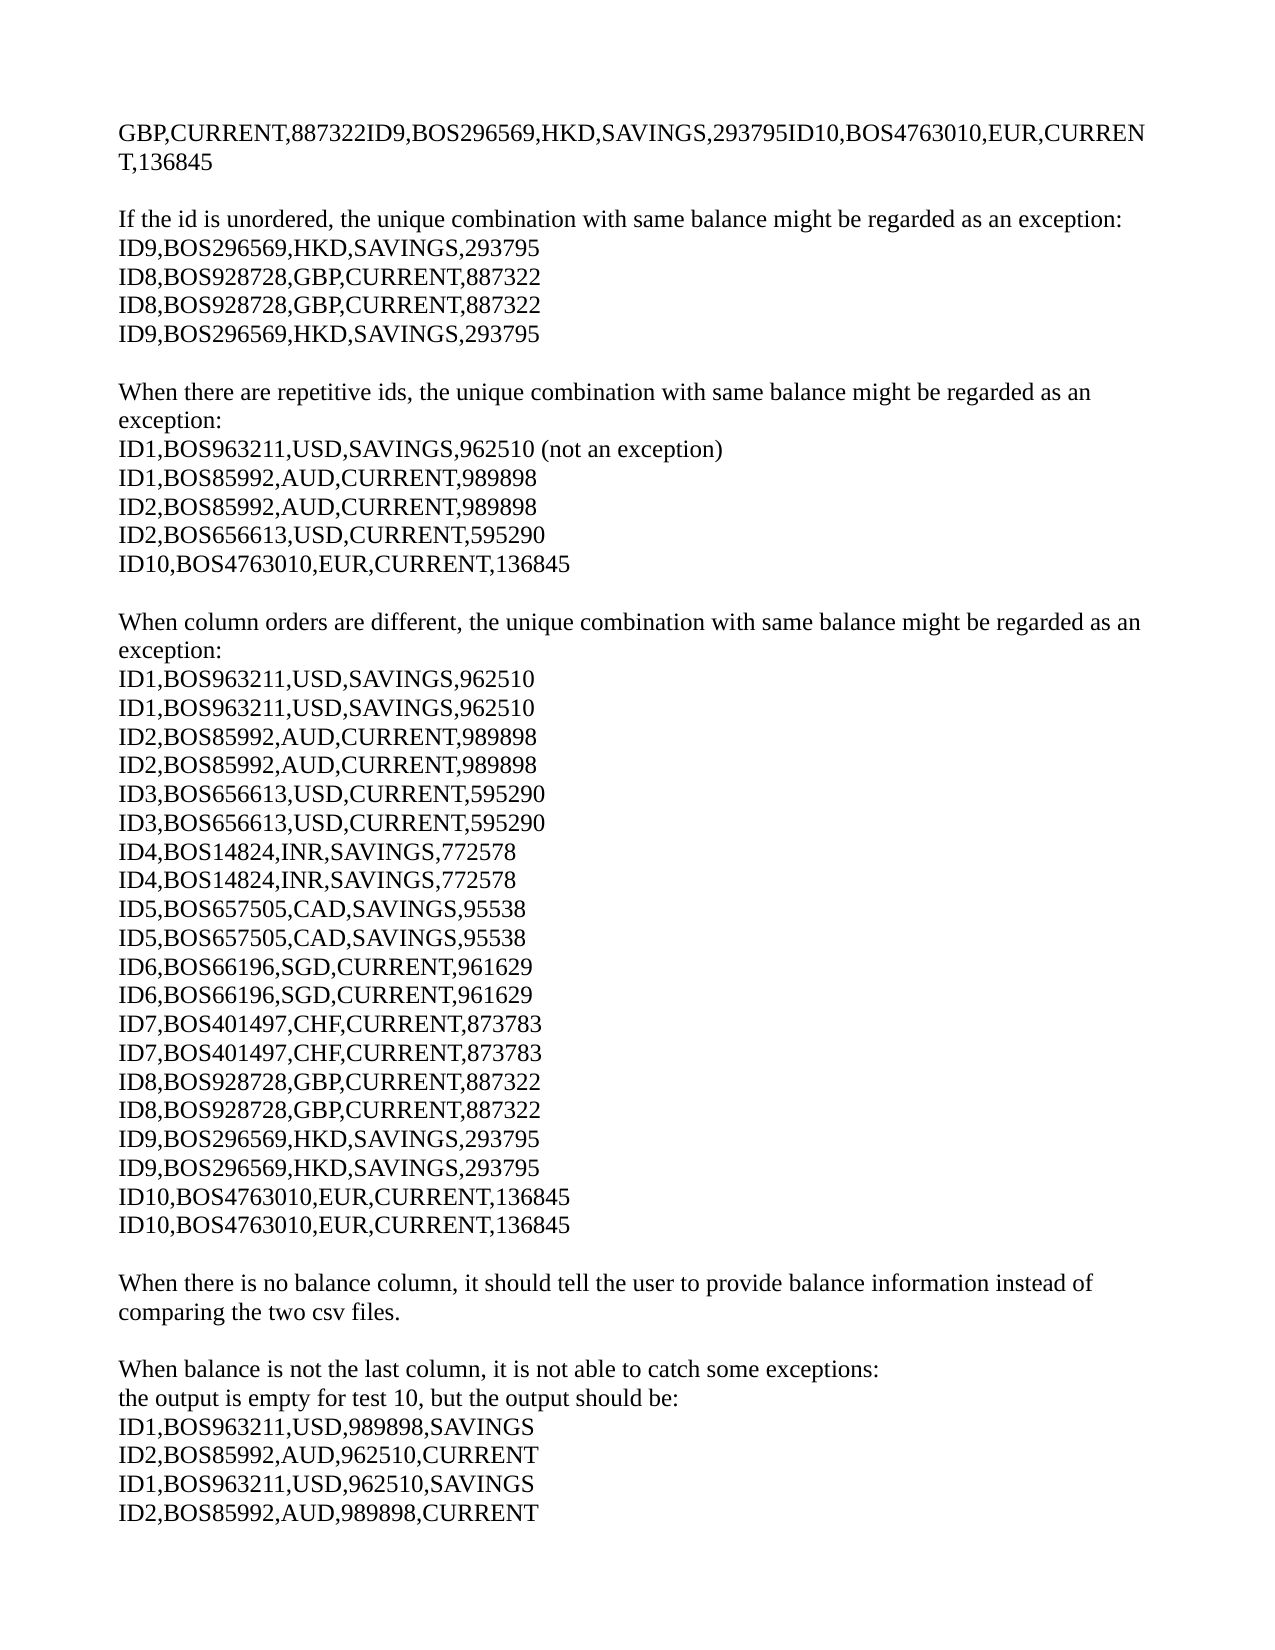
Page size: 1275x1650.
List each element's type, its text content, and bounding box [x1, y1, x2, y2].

text ID2,BOS85992,AUD,CURRENT,989898 [118, 492, 1157, 521]
text ID1,BOS963211,USD,989898,SAVINGS [118, 1412, 1157, 1441]
text If the id is unordered, the unique combination with same balance might be regarded as an exception: ID9,BOS296569,HKD,SAVINGS,293795 [118, 204, 1157, 262]
text ID8,BOS928728,GBP,CURRENT,887322 [118, 262, 1157, 291]
text ID8,BOS928728,GBP,CURRENT,887322 [118, 291, 1157, 319]
text ID10,BOS4763010,EUR,CURRENT,136845 [118, 1211, 1157, 1239]
text When there is no balance column, it should tell the user to provide balance information instead of comparing the two csv files. [118, 1268, 1157, 1326]
text ID8,BOS928728,GBP,CURRENT,887322 [118, 1096, 1157, 1124]
text the output is empty for test 10, but the output should be: [118, 1383, 1157, 1412]
text ID10,BOS4763010,EUR,CURRENT,136845 [118, 549, 1157, 578]
text ID7,BOS401497,CHF,CURRENT,873783 [118, 1009, 1157, 1038]
text ID2,BOS656613,USD,CURRENT,595290 [118, 521, 1157, 549]
text ID6,BOS66196,SGD,CURRENT,961629 [118, 952, 1157, 981]
text ID9,BOS296569,HKD,SAVINGS,293795 [118, 1153, 1157, 1182]
text When there are repetitive ids, the unique combination with same balance might be regarded as an exception: [118, 377, 1157, 434]
text GBP,CURRENT,887322ID9,BOS296569,HKD,SAVINGS,293795ID10,BOS4763010,EUR,CURRENT,136845 [118, 118, 1157, 176]
text ID3,BOS656613,USD,CURRENT,595290 [118, 779, 1157, 808]
text ID1,BOS963211,USD,SAVINGS,962510 [118, 664, 1157, 693]
text ID4,BOS14824,INR,SAVINGS,772578 [118, 837, 1157, 866]
text ID2,BOS85992,AUD,CURRENT,989898 [118, 722, 1157, 751]
text ID5,BOS657505,CAD,SAVINGS,95538 [118, 894, 1157, 923]
text ID9,BOS296569,HKD,SAVINGS,293795 [118, 319, 1157, 348]
text ID1,BOS963211,USD,SAVINGS,962510 (not an exception) [118, 434, 1157, 463]
text ID6,BOS66196,SGD,CURRENT,961629 [118, 981, 1157, 1009]
text ID1,BOS963211,USD,SAVINGS,962510 [118, 693, 1157, 722]
text ID2,BOS85992,AUD,962510,CURRENT [118, 1441, 1157, 1469]
text ID9,BOS296569,HKD,SAVINGS,293795 [118, 1124, 1157, 1153]
text When balance is not the last column, it is not able to catch some exceptions: [118, 1354, 1157, 1383]
text ID8,BOS928728,GBP,CURRENT,887322 [118, 1067, 1157, 1096]
text ID5,BOS657505,CAD,SAVINGS,95538 [118, 923, 1157, 952]
text ID1,BOS85992,AUD,CURRENT,989898 [118, 463, 1157, 492]
text ID1,BOS963211,USD,962510,SAVINGS [118, 1469, 1157, 1498]
text ID10,BOS4763010,EUR,CURRENT,136845 [118, 1182, 1157, 1211]
text ID3,BOS656613,USD,CURRENT,595290 [118, 808, 1157, 837]
text When column orders are different, the unique combination with same balance might be regarded as an exception: [118, 607, 1157, 664]
text ID2,BOS85992,AUD,CURRENT,989898 [118, 751, 1157, 779]
text ID4,BOS14824,INR,SAVINGS,772578 [118, 866, 1157, 894]
text ID7,BOS401497,CHF,CURRENT,873783 [118, 1038, 1157, 1067]
text ID2,BOS85992,AUD,989898,CURRENT [118, 1498, 1157, 1527]
